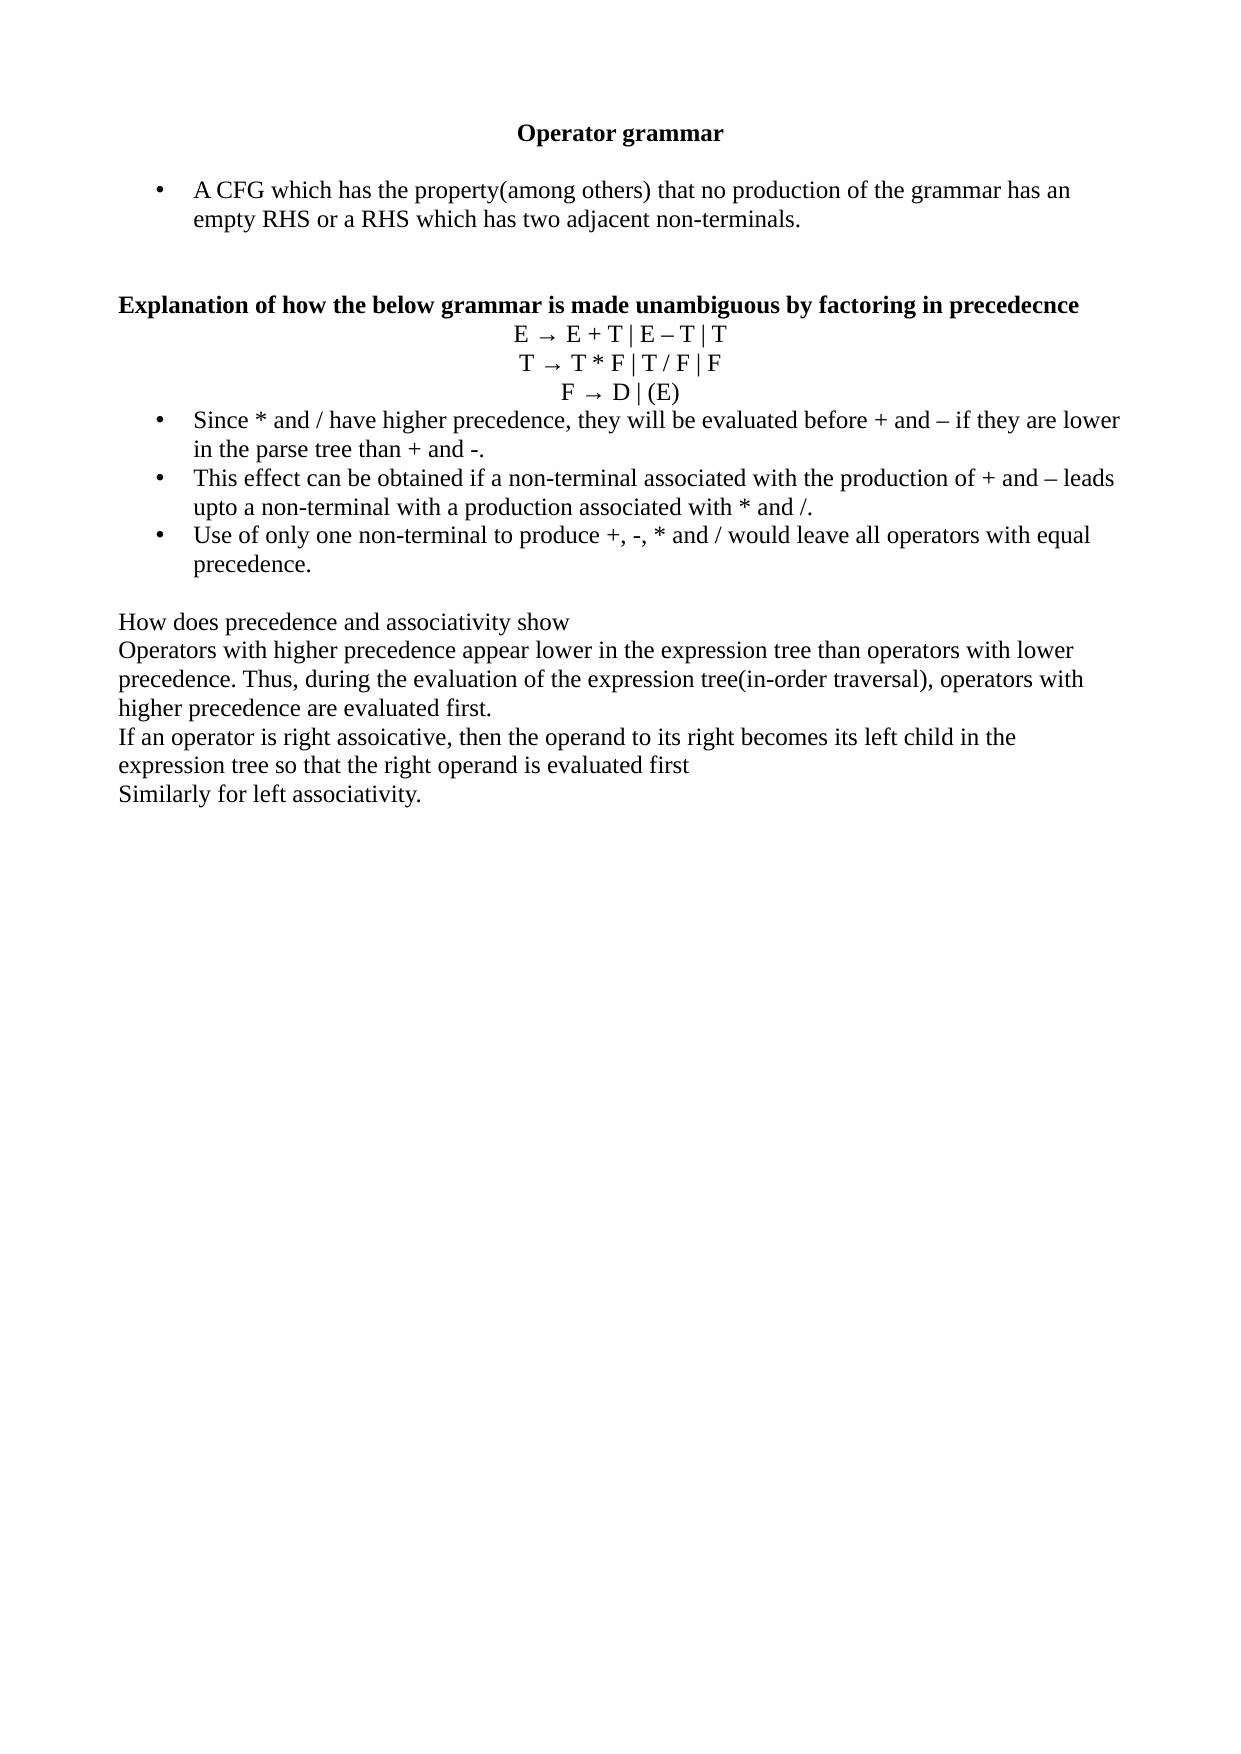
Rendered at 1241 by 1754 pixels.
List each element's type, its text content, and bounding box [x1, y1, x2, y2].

text Operator grammar [118, 118, 1122, 147]
text How does precedence and associativity show [118, 607, 1122, 636]
list This effect can be obtained if a non-terminal associated with the production of + and – leads upto a non-terminal with a production associated with * and /. [156, 463, 1122, 521]
list Since * and / have higher precedence, they will be evaluated before + and – if they are lower in the parse tree than + and -. [156, 406, 1122, 463]
list Use of only one non-terminal to produce +, -, * and / would leave all operators with equal precedence. [156, 521, 1122, 578]
list A CFG which has the property(among others) that no production of the grammar has an empty RHS or a RHS which has two adjacent non-terminals. [156, 176, 1122, 233]
text Similarly for left associativity. [118, 779, 1122, 808]
text Operators with higher precedence appear lower in the expression tree than operators with lower precedence. Thus, during the evaluation of the expression tree(in-order traversal), operators with higher precedence are evaluated first. [118, 636, 1122, 722]
text F → D | (E) [118, 377, 1122, 406]
text T → T * F | T / F | F [118, 348, 1122, 377]
text E → E + T | E – T | T [118, 319, 1122, 348]
text Explanation of how the below grammar is made unambiguous by factoring in precedecnce [118, 291, 1122, 319]
text If an operator is right assoicative, then the operand to its right becomes its left child in the expression tree so that the right operand is evaluated first [118, 722, 1122, 779]
